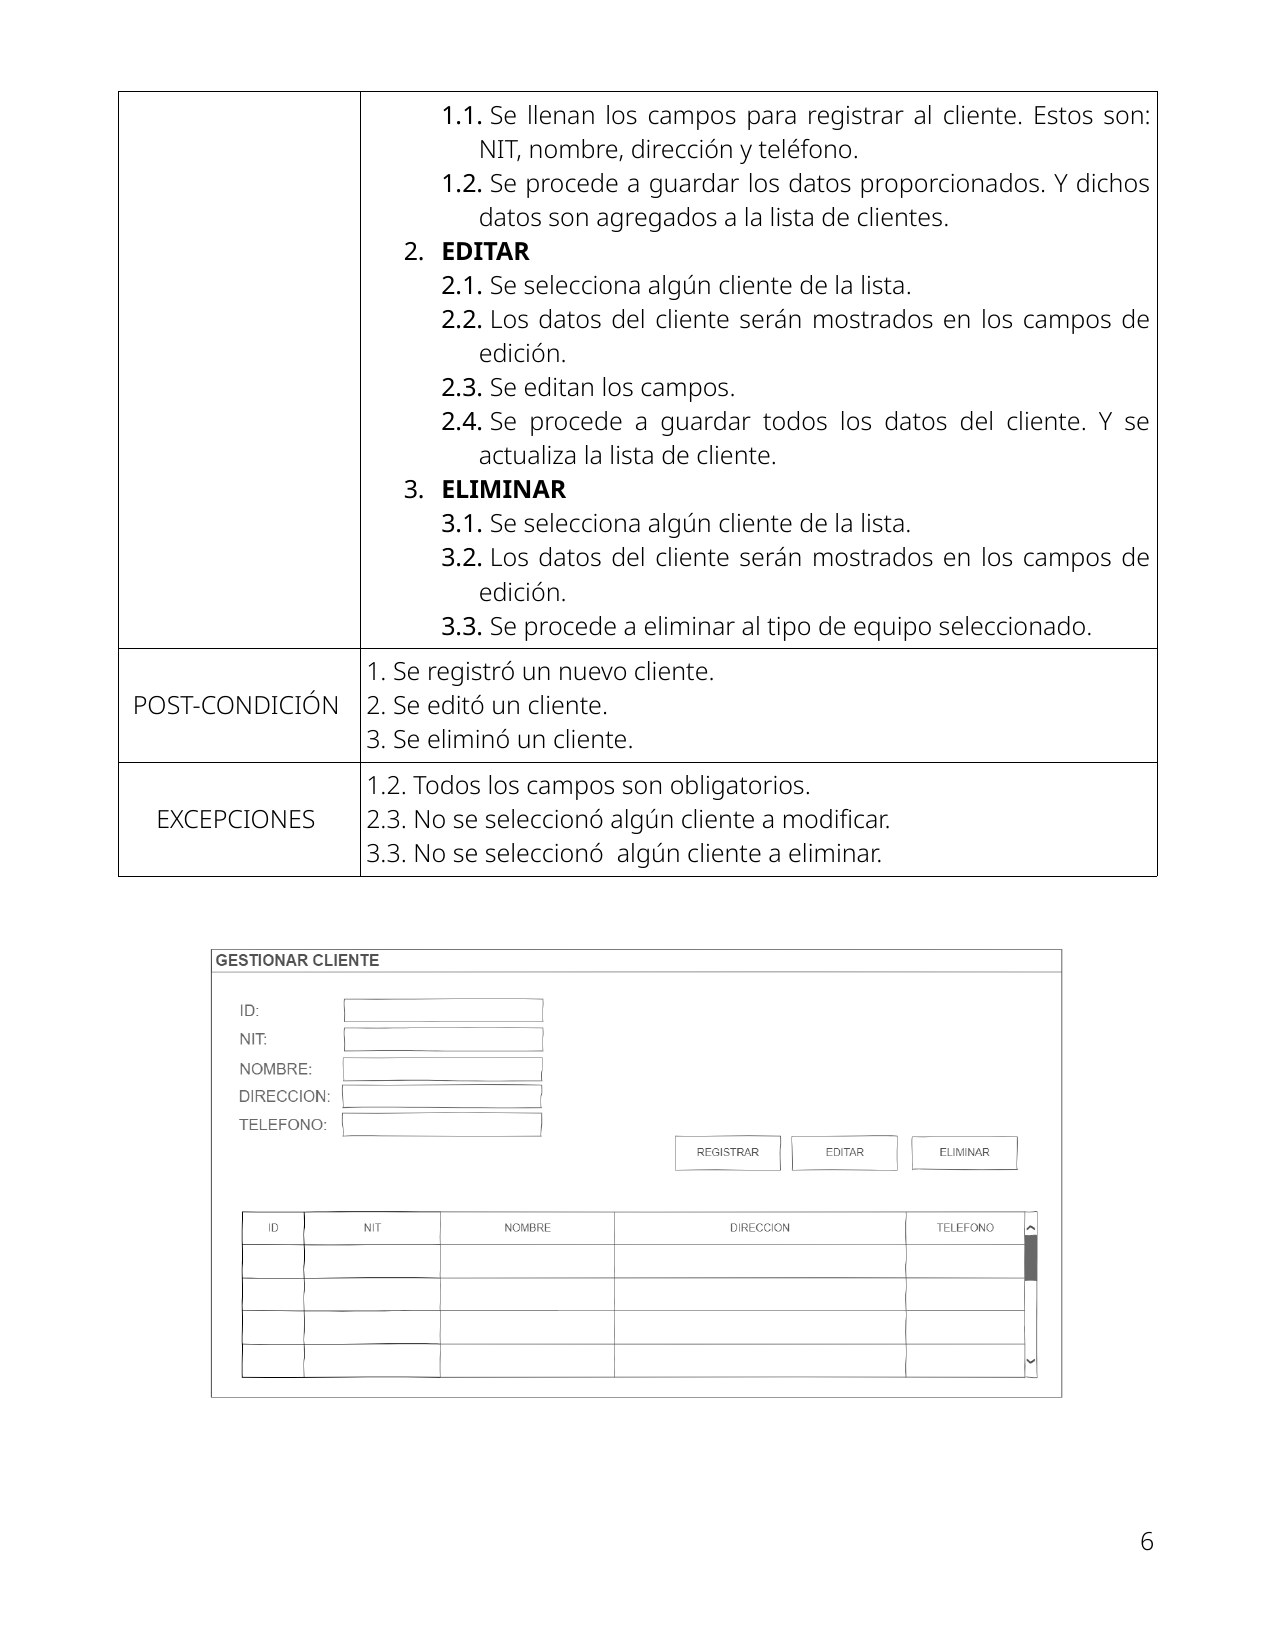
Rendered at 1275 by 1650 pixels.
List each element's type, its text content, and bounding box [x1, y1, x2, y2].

picture [206, 943, 1069, 1404]
table_cell 1. Se registró un nuevo cliente. 2. Se editó un cliente. 3. Se eliminó un cliente. [361, 649, 1157, 762]
table_cell 1.2. Todos los campos son obligatorios. 2.3. No se seleccionó algún cliente a modificar. 3.3. No se seleccionó algún cliente a eliminar. [361, 763, 1157, 876]
table_cell EXCEPCIONES [119, 763, 360, 876]
table_cell REGISTRAR Se llenan los campos para registrar al cliente. Estos son: NIT, nombre, dirección y teléfono. Se procede a guardar los datos proporcionados. Y dichos datos son agregados a la lista de clientes. EDITAR Se selecciona algún cliente de la lista. Los datos del cliente serán mostrados en los campos de edición. Se editan los campos. Se procede a guardar todos los datos del cliente. Y se actualiza la lista de cliente. ELIMINAR Se selecciona algún cliente de la lista. Los datos del cliente serán mostrados en los campos de edición. Se procede a eliminar al tipo de equipo seleccionado. [361, 92, 1157, 648]
table_cell [119, 92, 360, 648]
table_cell POST-CONDICIÓN [119, 649, 360, 762]
